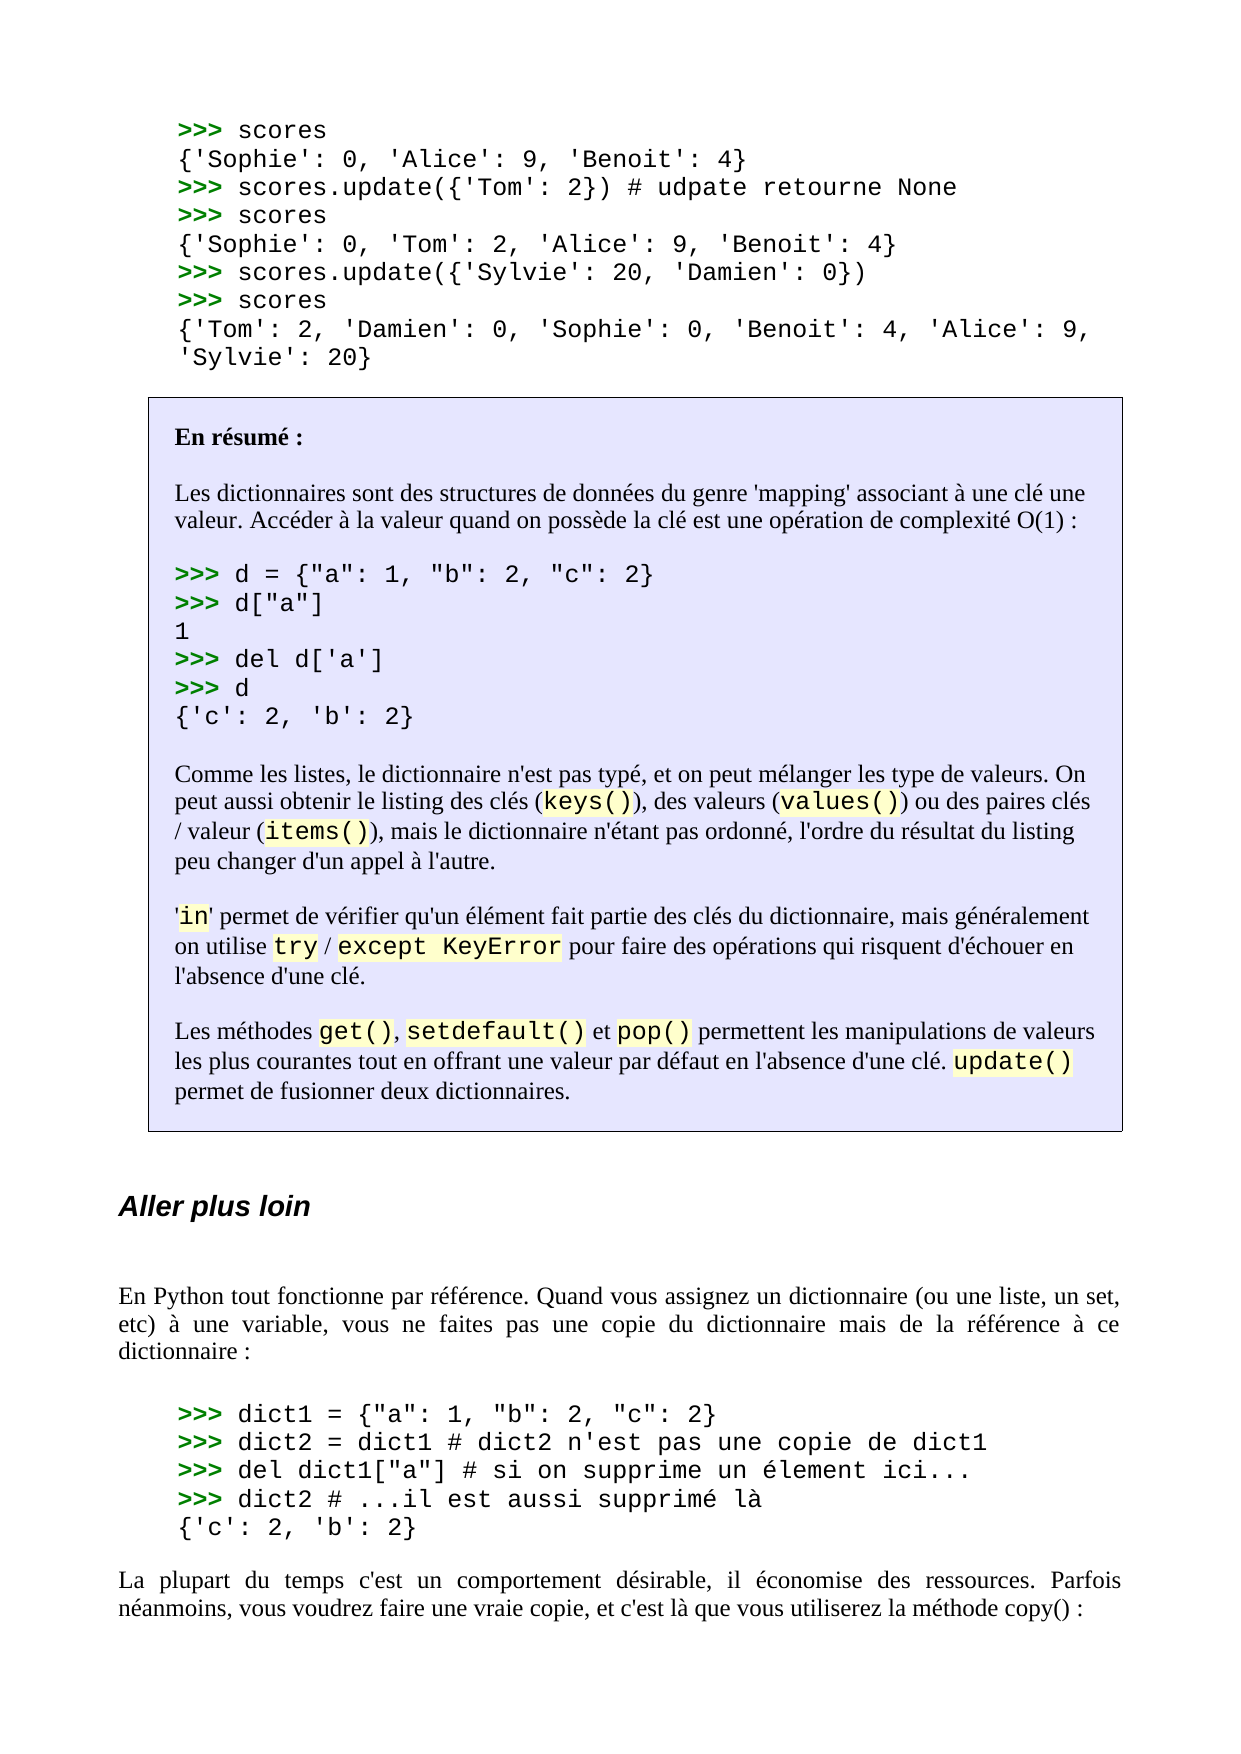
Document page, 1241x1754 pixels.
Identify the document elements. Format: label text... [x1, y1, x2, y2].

text >>> scores {'Sophie': 0, 'Alice': 9, 'Benoit': 4} >>> scores.update({'Tom': 2}) # udpate retourne None >>> scores {'Sophie': 0, 'Tom': 2, 'Alice': 9, 'Benoit': 4} >>> scores.update({'Sylvie': 20, 'Damien': 0}) >>> scores {'Tom': 2, 'Damien': 0, 'Sophie': 0, 'Benoit': 4, 'Alice': 9, 'Sylvie': 20} [177, 118, 1122, 373]
text {'c': 2, 'b': 2} [149, 677, 1122, 705]
text >>> d [149, 649, 1122, 677]
text 1 [149, 592, 1122, 620]
text 'in' permet de vérifier qu'un élément fait partie des clés du dictionnaire, mais généralement on utilise try / except KeyError pour faire des opérations qui risquent d'échouer en l'absence d'une clé. [149, 876, 1122, 963]
text >>> d["a"] [149, 564, 1122, 592]
text >>> d = {"a": 1, "b": 2, "c": 2} [149, 535, 1122, 564]
text Les méthodes get(), setdefault() et pop() permettent les manipulations de valeurs les plus courantes tout en offrant une valeur par défaut en l'absence d'une clé. update() permet de fusionner deux dictionnaires. [149, 991, 1122, 1131]
text La plupart du temps c'est un comportement désirable, il économise des ressources. Parfois néanmoins, vous voudrez faire une vraie copie, et c'est là que vous utiliserez la méthode copy() : [118, 1567, 1122, 1622]
text En Python tout fonctionne par référence. Quand vous assignez un dictionnaire (ou une liste, un set, etc) à une variable, vous ne faites pas une copie du dictionnaire mais de la référence à ce dictionnaire : [118, 1282, 1122, 1365]
subtitle Aller plus loin [118, 1190, 1122, 1223]
text Comme les listes, le dictionnaire n'est pas typé, et on peut mélanger les type de valeurs. On peut aussi obtenir le listing des clés (keys()), des valeurs (values()) ou des paires clés / valeur (items()), mais le dictionnaire n'étant pas ordonné, l'ordre du résultat du listing peu changer d'un appel à l'autre. [149, 733, 1122, 848]
text En résumé : [149, 398, 1122, 424]
text Les dictionnaires sont des structures de données du genre 'mapping' associant à une clé une valeur. Accéder à la valeur quand on possède la clé est une opération de complexité O(1) : [149, 452, 1122, 508]
text >>> del d['a'] [149, 620, 1122, 649]
text >>> dict1 = {"a": 1, "b": 2, "c": 2} >>> dict2 = dict1 # dict2 n'est pas une copie de dict1 >>> del dict1["a"] # si on supprime un élement ici... >>> dict2 # ...il est aussi supprimé là {'c': 2, 'b': 2} [177, 1401, 1122, 1543]
